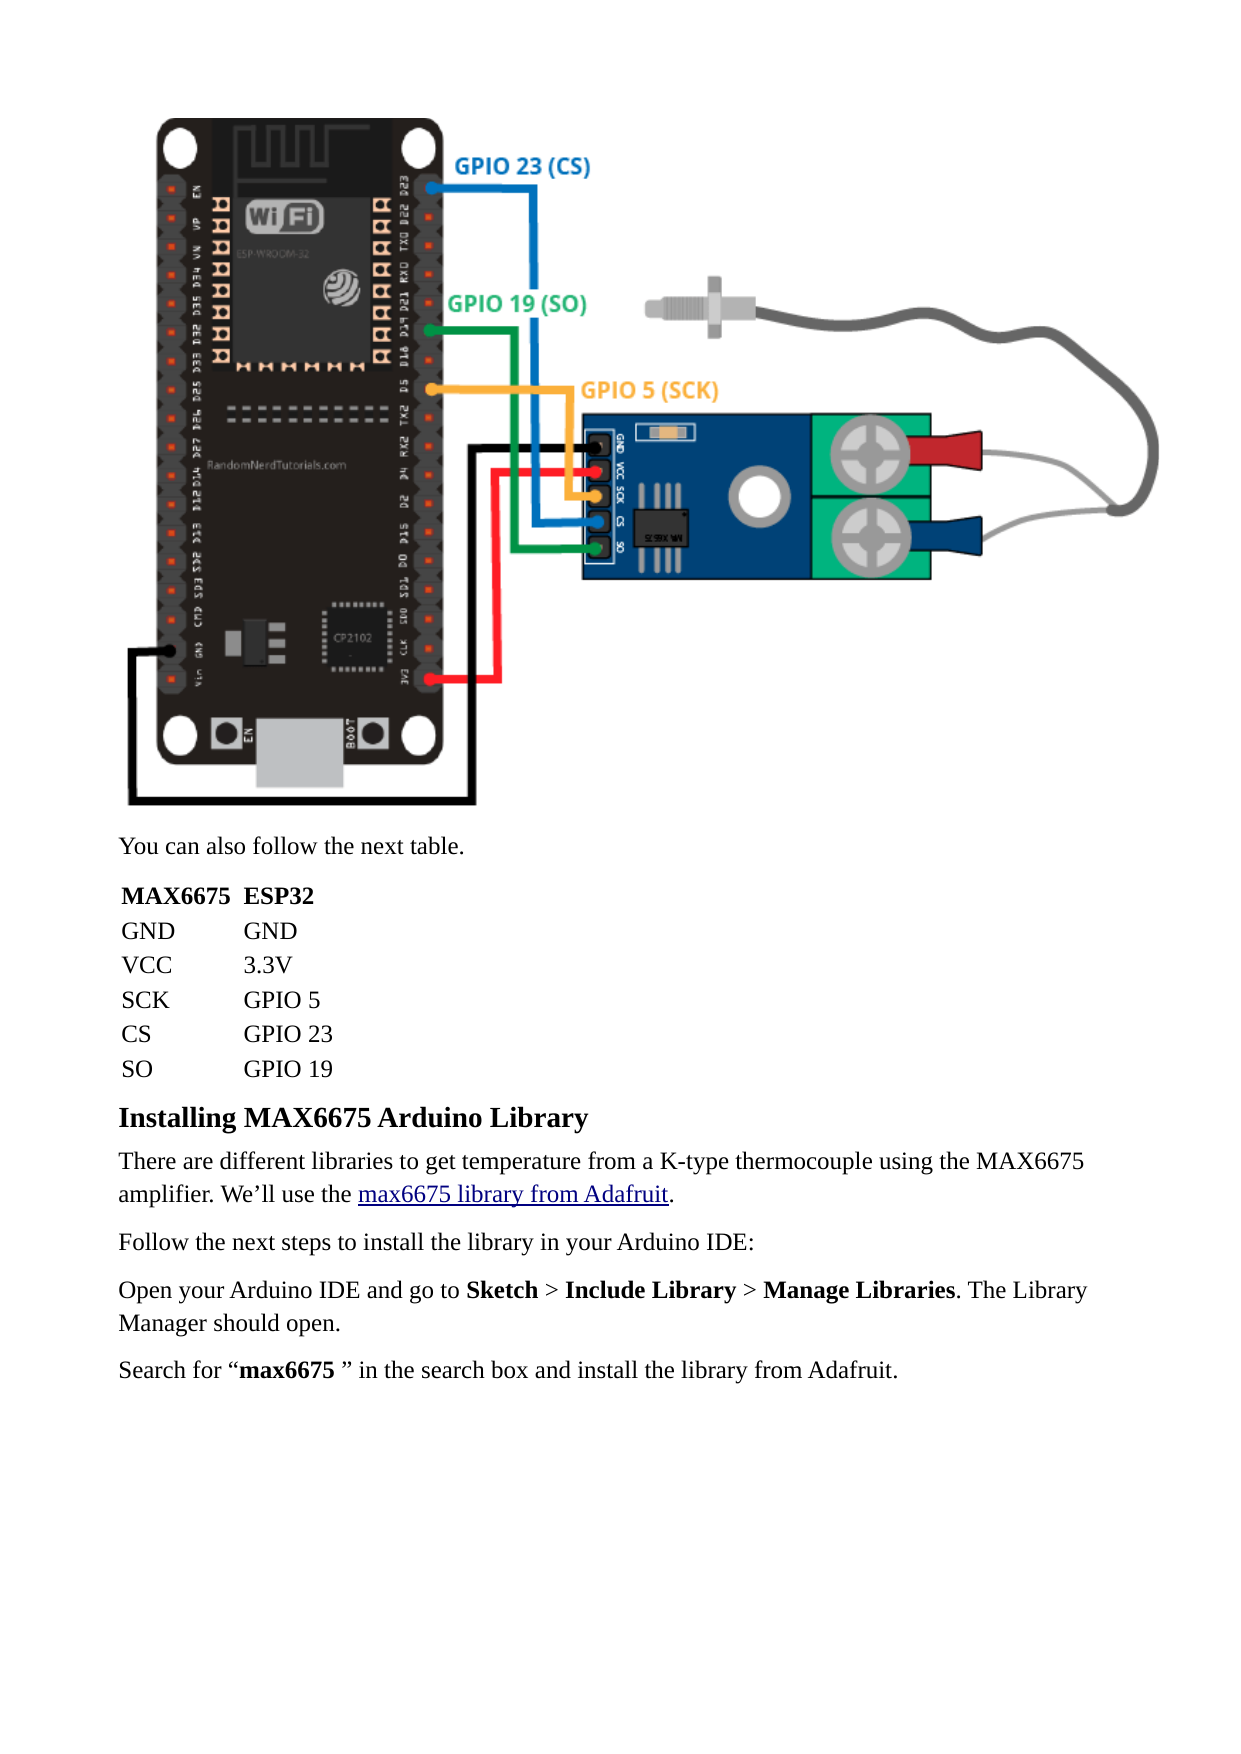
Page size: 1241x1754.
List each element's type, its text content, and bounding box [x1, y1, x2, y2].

subtitle Installing MAX6675 Arduino Library [118, 1100, 1122, 1134]
text There are different libraries to get temperature from a K-type thermocouple using the MAX6675 amplifier. We’ll use the max6675 library from Adafruit. [118, 1146, 1122, 1208]
table_header ESP32 [240, 878, 346, 913]
table_cell GND [118, 913, 240, 947]
picture [118, 118, 1160, 807]
text Open your Arduino IDE and go to Sketch > Include Library > Manage Libraries. The Library Manager should open. [118, 1275, 1122, 1336]
table_cell GND [240, 913, 346, 947]
text You can also follow the next table. [118, 831, 1122, 859]
table_cell SCK [118, 982, 240, 1017]
table_cell CS [118, 1017, 240, 1051]
table_cell GPIO 19 [240, 1051, 346, 1086]
text Follow the next steps to install the library in your Arduino IDE: [118, 1227, 1122, 1256]
table_header MAX6675 [118, 878, 240, 913]
table_cell GPIO 23 [240, 1017, 346, 1051]
table_cell GPIO 5 [240, 982, 346, 1017]
text Search for “max6675 ” in the search box and install the library from Adafruit. [118, 1355, 1122, 1384]
table_cell 3.3V [240, 948, 346, 982]
table_cell VCC [118, 948, 240, 982]
table_cell SO [118, 1051, 240, 1086]
